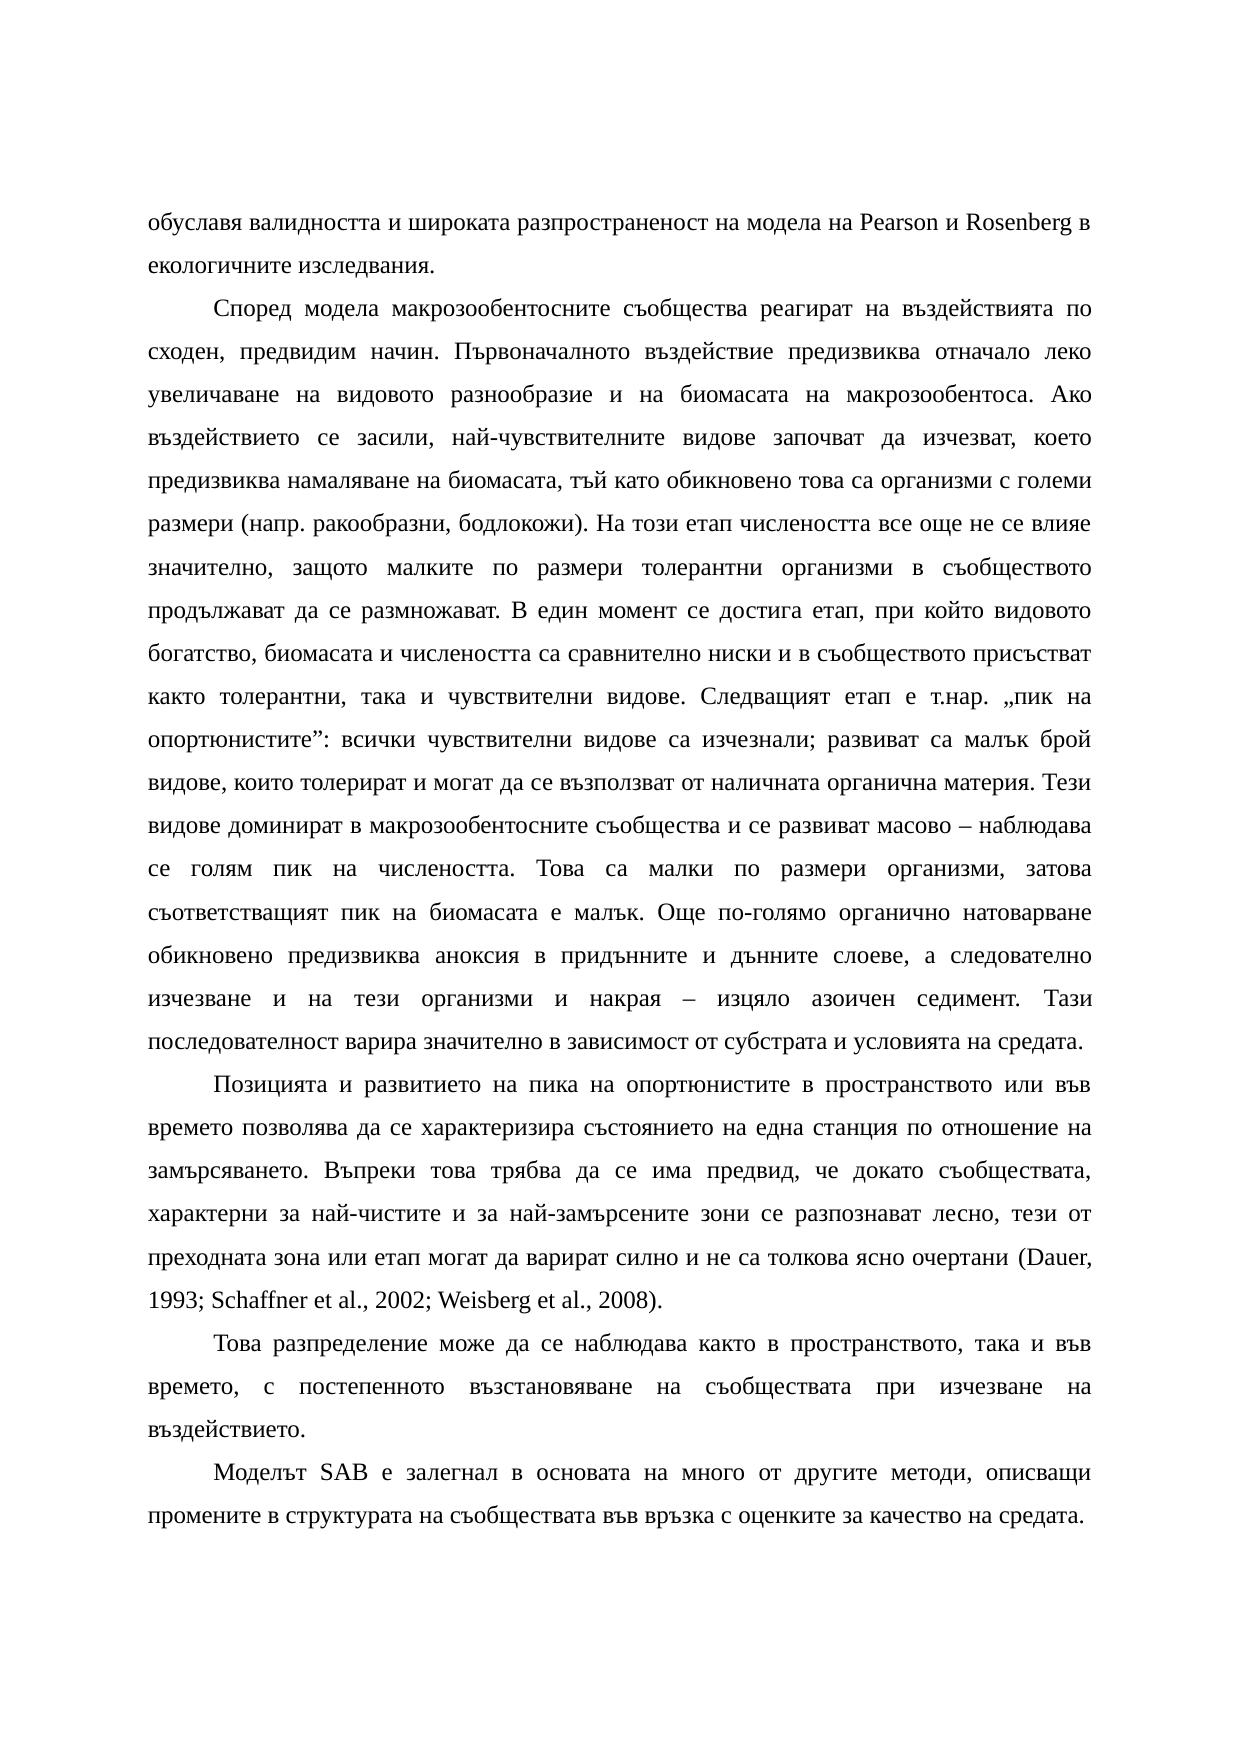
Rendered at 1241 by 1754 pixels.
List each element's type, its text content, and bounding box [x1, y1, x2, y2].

text Според модела макрозообентосните съобщества реагират на въздействията по сходен, предвидим начин. Първоначалното въздействие предизвиква отначало леко увеличаване на видовото разнообразие и на биомасата на макрозообентоса. Ако въздействието се засили, най-чувствителните видове започват да изчезват, което предизвиква намаляване на биомасата, тъй като обикновено това са организми с големи размери (напр. ракообразни, бодлокожи). На този етап числеността все още не се влияе значително, защото малките по размери толерантни организми в съобществото продължават да се размножават. В един момент се достига етап, при който видовото богатство, биомасата и числеността са сравнително ниски и в съобществото присъстват както толерантни, така и чувствителни видове. Следващият етап е т.нар. „пик на опортюнистите”: всички чувствителни видове са изчезнали; развиват са малък брой видове, които толерират и могат да се възползват от наличната органична материя. Тези видове доминират в макрозообентосните съобщества и се развиват масово – наблюдава се голям пик на числеността. Това са малки по размери организми, затова съответстващият пик на биомасата е малък. Още по-голямо органично натоварване обикновено предизвиква аноксия в придънните и дънните слоеве, а следователно изчезване и на тези организми и накрая – изцяло азоичен седимент. Тази последователност варира значително в зависимост от субстрата и условията на средата. [148, 293, 1093, 1055]
text обуславя валидността и широката разпространеност на модела на Pearson и Rosenberg в екологичните изследвания. [148, 207, 1093, 278]
text Това разпределение може да се наблюдава както в пространството, така и във времето, с постепенното възстановяване на съобществата при изчезване на въздействието. [148, 1328, 1093, 1443]
text Позицията и развитието на пика на опортюнистите в пространството или във времето позволява да се характеризира състоянието на една станция по отношение на замърсяването. Въпреки това трябва да се има предвид, че докато съобществата, характерни за най-чистите и за най-замърсените зони се разпознават лесно, тези от преходната зона или етап могат да варират силно и не са толкова ясно очертани (Dauer, 1993; Schaffner et al., 2002; Weisberg et al., 2008). [148, 1069, 1093, 1313]
text Моделът SAB е залегнал в основата на много от другите методи, описващи промените в структурата на съобществата във връзка с оценките за качество на средата. [148, 1457, 1093, 1529]
